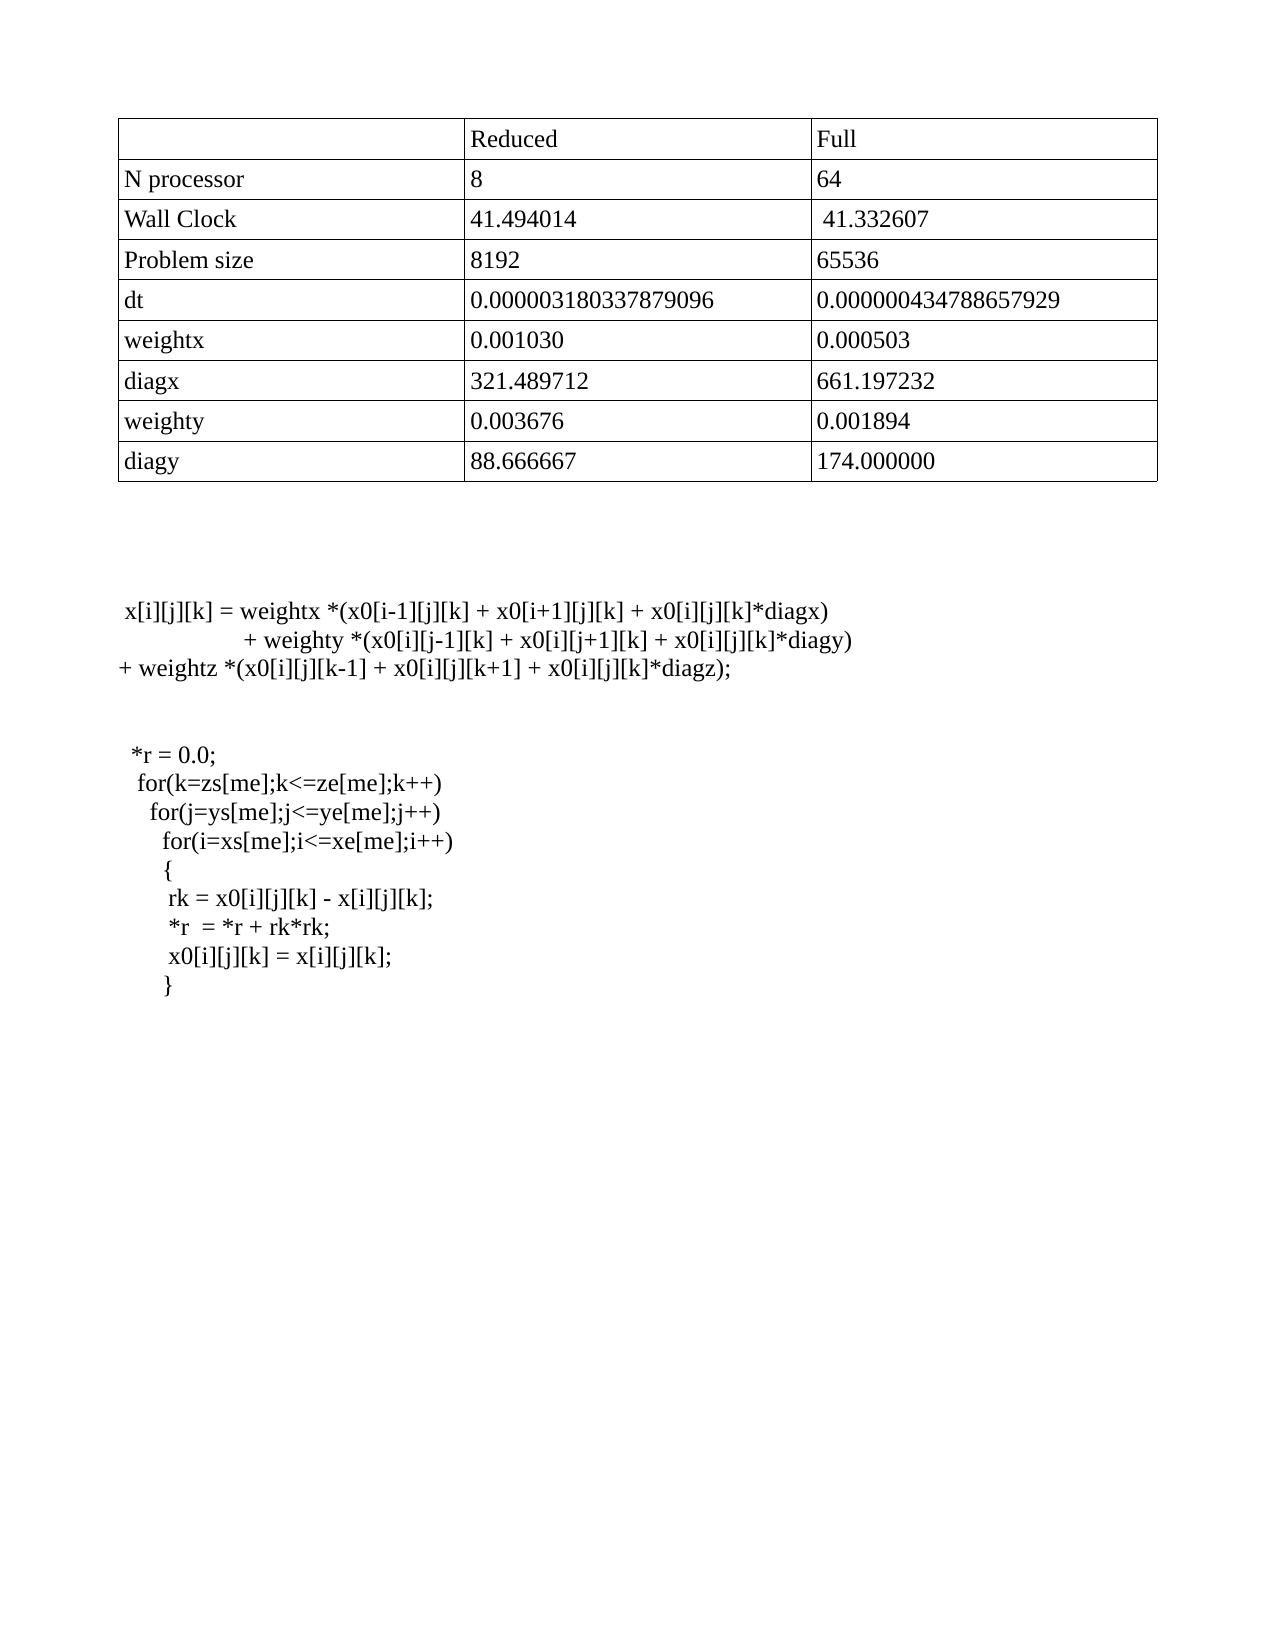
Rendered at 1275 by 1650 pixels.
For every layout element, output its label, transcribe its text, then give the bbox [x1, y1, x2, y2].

table_cell 41.332607 [812, 200, 1157, 239]
table_cell 0.000503 [812, 321, 1157, 360]
table_header [119, 119, 464, 158]
text x[i][j][k] = weightx *(x0[i-1][j][k] + x0[i+1][j][k] + x0[i][j][k]*diagx) [118, 596, 1157, 625]
table_cell Wall Clock [119, 200, 464, 239]
text x0[i][j][k] = x[i][j][k]; [118, 941, 1157, 970]
table_cell 88.666667 [465, 442, 811, 481]
table_cell 65536 [812, 240, 1157, 279]
table_cell N processor [119, 160, 464, 199]
table_cell Problem size [119, 240, 464, 279]
table_cell 8 [465, 160, 811, 199]
text for(i=xs[me];i<=xe[me];i++) [118, 826, 1157, 855]
table_cell diagx [119, 361, 464, 400]
table_cell 0.000000434788657929 [812, 280, 1157, 320]
text rk = x0[i][j][k] - x[i][j][k]; [118, 883, 1157, 912]
text for(k=zs[me];k<=ze[me];k++) [118, 768, 1157, 797]
table_cell 0.000003180337879096 [465, 280, 811, 320]
table_header Full [812, 119, 1157, 158]
table_cell 661.197232 [812, 361, 1157, 400]
table_cell 0.001894 [812, 401, 1157, 441]
table_cell 321.489712 [465, 361, 811, 400]
table_cell diagy [119, 442, 464, 481]
text + weighty *(x0[i][j-1][k] + x0[i][j+1][k] + x0[i][j][k]*diagy) [118, 625, 1157, 653]
text *r = 0.0; [118, 740, 1157, 768]
text + weightz *(x0[i][j][k-1] + x0[i][j][k+1] + x0[i][j][k]*diagz); [118, 653, 1157, 682]
table_cell 0.001030 [465, 321, 811, 360]
table_cell weightx [119, 321, 464, 360]
table_cell 8192 [465, 240, 811, 279]
table_header Reduced [465, 119, 811, 158]
table_cell 41.494014 [465, 200, 811, 239]
table_cell 174.000000 [812, 442, 1157, 481]
text } [118, 970, 1157, 998]
table_cell dt [119, 280, 464, 320]
text { [118, 855, 1157, 883]
text for(j=ys[me];j<=ye[me];j++) [118, 797, 1157, 826]
text *r = *r + rk*rk; [118, 912, 1157, 941]
table_cell 0.003676 [465, 401, 811, 441]
table_cell 64 [812, 160, 1157, 199]
table_cell weighty [119, 401, 464, 441]
